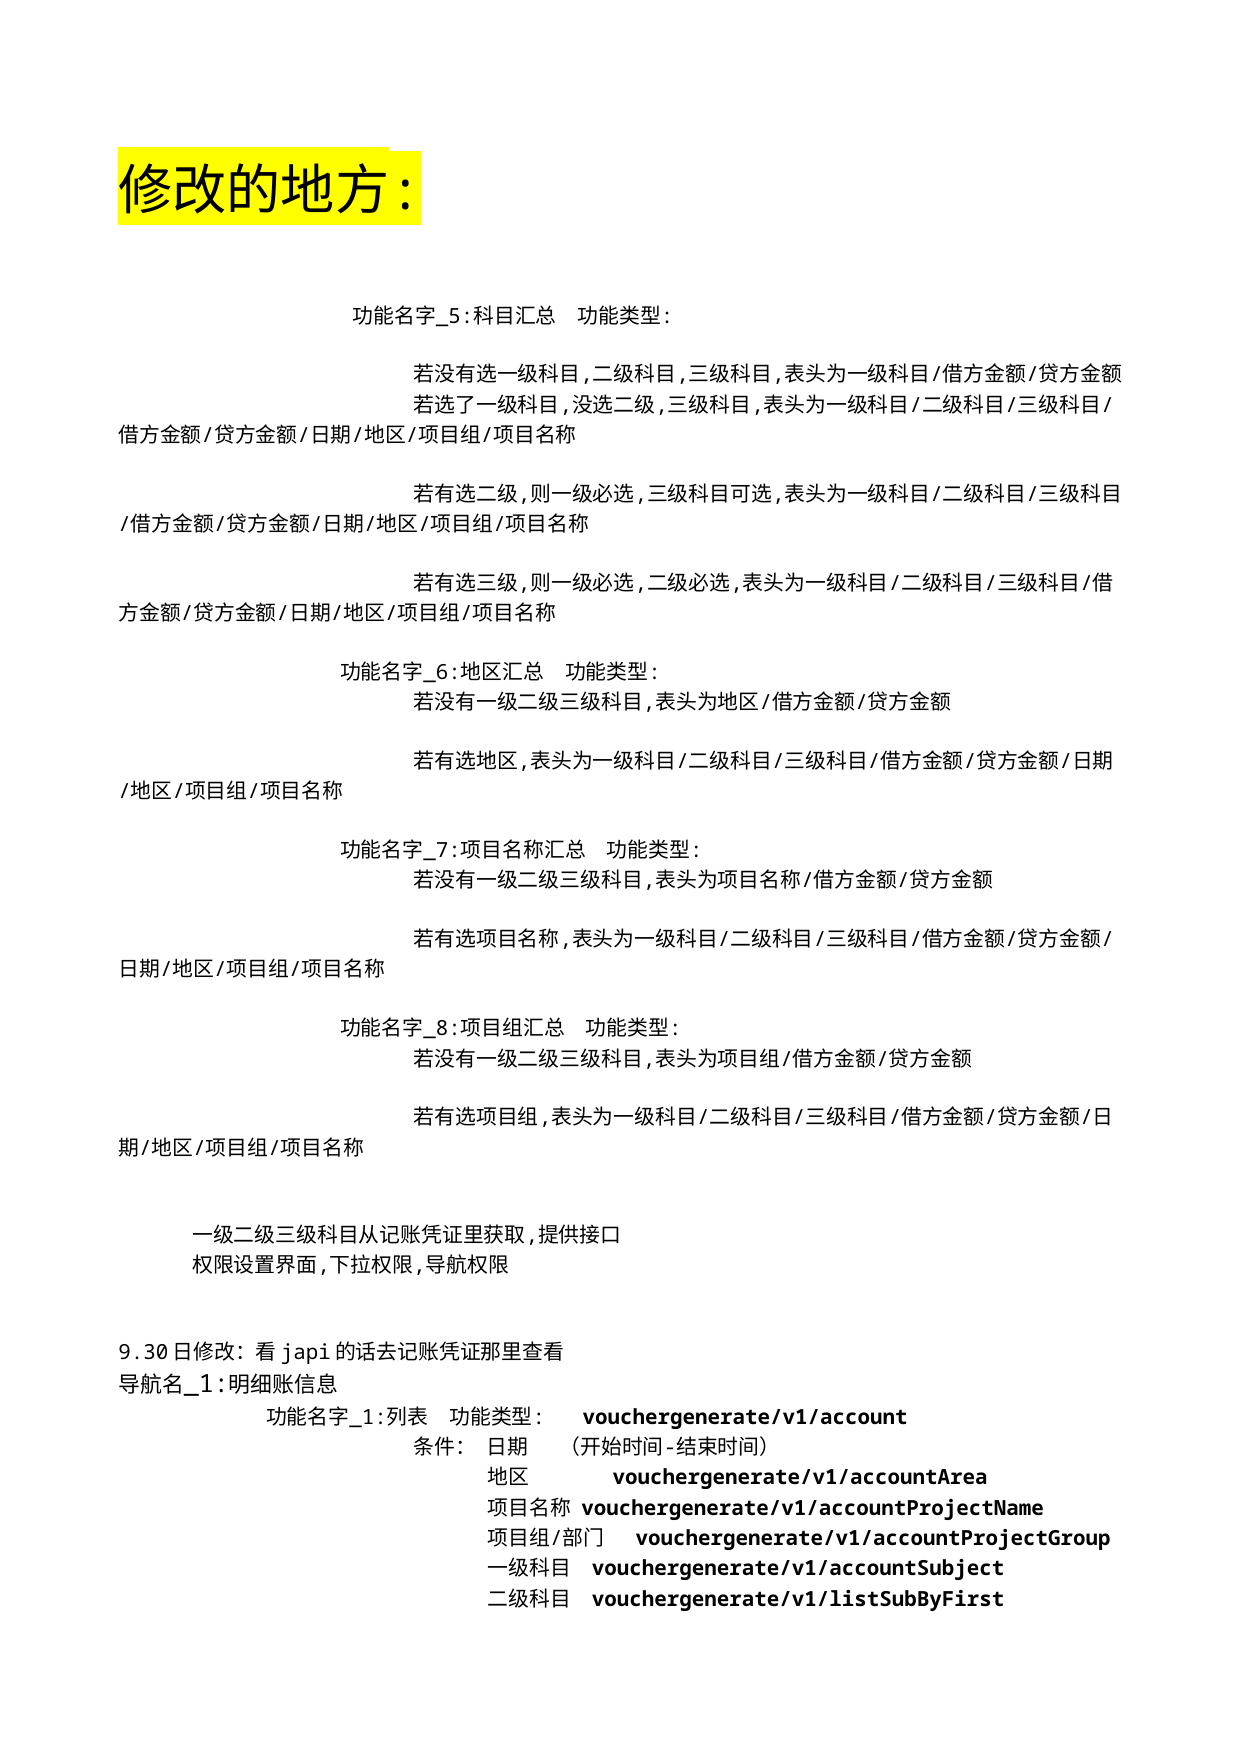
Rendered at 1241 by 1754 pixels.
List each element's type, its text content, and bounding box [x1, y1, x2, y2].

text 一级二级三级科目从记账凭证里获取,提供接口 [118, 1218, 1122, 1248]
text 条件： 日期 （开始时间-结束时间） [118, 1430, 1122, 1461]
text 导航名_1:明细账信息 [118, 1366, 1122, 1400]
text 若没有一级二级三级科目,表头为项目名称/借方金额/贷方金额 [118, 864, 1122, 894]
text 若没有选一级科目,二级科目,三级科目,表头为一级科目/借方金额/贷方金额 若选了一级科目,没选二级,三级科目,表头为一级科目/二级科目/三级科目/借方金额/贷方金额/日期/地区/项目组/项目名称 [118, 358, 1122, 449]
text 地区 vouchergenerate/v1/accountArea [118, 1461, 1122, 1491]
text 二级科目 vouchergenerate/v1/listSubByFirst [118, 1582, 1122, 1612]
text 9.30日修改：看japi的话去记账凭证那里查看 [118, 1336, 1122, 1366]
text 修改的地方: [118, 147, 1122, 225]
text 功能名字_5:科目汇总 功能类型: [118, 299, 1122, 329]
text 功能名字_6:地区汇总 功能类型: [118, 655, 1122, 686]
text 功能名字_8:项目组汇总 功能类型: [118, 1011, 1122, 1042]
text 权限设置界面,下拉权限,导航权限 [118, 1248, 1122, 1279]
text 项目名称 vouchergenerate/v1/accountProjectName [118, 1491, 1122, 1521]
text 若有选二级,则一级必选,三级科目可选,表头为一级科目/二级科目/三级科目/借方金额/贷方金额/日期/地区/项目组/项目名称 [118, 477, 1122, 538]
text 若没有一级二级三级科目,表头为项目组/借方金额/贷方金额 [118, 1042, 1122, 1072]
text 一级科目 vouchergenerate/v1/accountSubject [118, 1551, 1122, 1582]
text 功能名字_1:列表 功能类型: vouchergenerate/v1/account [118, 1400, 1122, 1430]
text 若有选地区,表头为一级科目/二级科目/三级科目/借方金额/贷方金额/日期/地区/项目组/项目名称 [118, 744, 1122, 805]
text 若有选三级,则一级必选,二级必选,表头为一级科目/二级科目/三级科目/借方金额/贷方金额/日期/地区/项目组/项目名称 [118, 566, 1122, 627]
text 若有选项目名称,表头为一级科目/二级科目/三级科目/借方金额/贷方金额/日期/地区/项目组/项目名称 [118, 922, 1122, 983]
text 若没有一级二级三级科目,表头为地区/借方金额/贷方金额 [118, 686, 1122, 716]
text 若有选项目组,表头为一级科目/二级科目/三级科目/借方金额/贷方金额/日期/地区/项目组/项目名称 [118, 1101, 1122, 1161]
text 功能名字_7:项目名称汇总 功能类型: [118, 833, 1122, 864]
text 项目组/部门 vouchergenerate/v1/accountProjectGroup [118, 1521, 1122, 1551]
